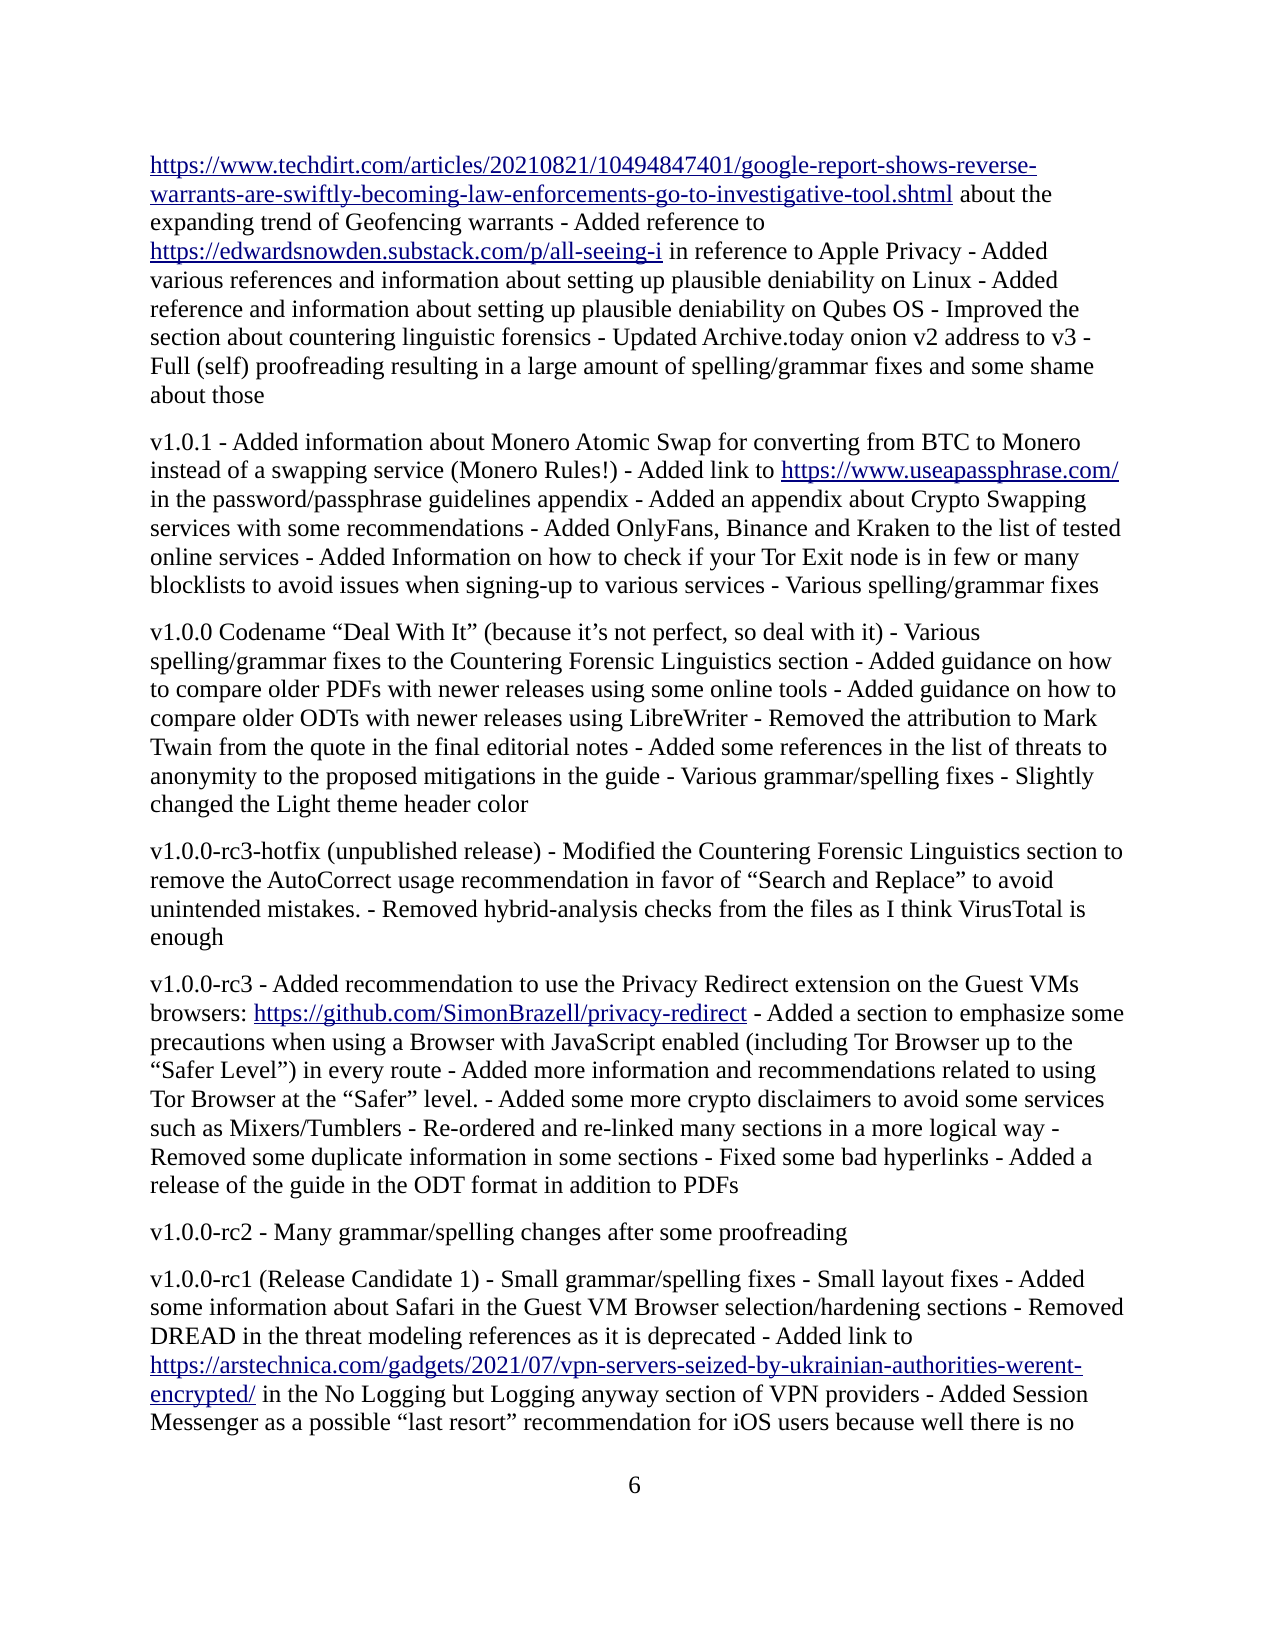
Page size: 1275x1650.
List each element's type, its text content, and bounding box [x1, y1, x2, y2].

text v1.0.1 - Added information about Monero Atomic Swap for converting from BTC to Monero instead of a swapping service (Monero Rules!) - Added link to https://www.useapassphrase.com/ in the password/passphrase guidelines appendix - Added an appendix about Crypto Swapping services with some recommendations - Added OnlyFans, Binance and Kraken to the list of tested online services - Added Information on how to check if your Tor Exit node is in few or many blocklists to avoid issues when signing-up to various services - Various spelling/grammar fixes [150, 427, 1125, 599]
text v1.0.0 Codename “Deal With It” (because it’s not perfect, so deal with it) - Various spelling/grammar fixes to the Countering Forensic Linguistics section - Added guidance on how to compare older PDFs with newer releases using some online tools - Added guidance on how to compare older ODTs with newer releases using LibreWriter - Removed the attribution to Mark Twain from the quote in the final editorial notes - Added some references in the list of threats to anonymity to the proposed mitigations in the guide - Various grammar/spelling fixes - Slightly changed the Light theme header color [150, 617, 1125, 818]
text https://www.techdirt.com/articles/20210821/10494847401/google-report-shows-reverse-warrants-are-swiftly-becoming-law-enforcements-go-to-investigative-tool.shtml about the expanding trend of Geofencing warrants - Added reference to https://edwardsnowden.substack.com/p/all-seeing-i in reference to Apple Privacy - Added various references and information about setting up plausible deniability on Linux - Added reference and information about setting up plausible deniability on Qubes OS - Improved the section about countering linguistic forensics - Updated Archive.today onion v2 address to v3 - Full (self) proofreading resulting in a large amount of spelling/grammar fixes and some shame about those [150, 150, 1125, 409]
text v1.0.0-rc2 - Many grammar/spelling changes after some proofreading [150, 1217, 1125, 1246]
text v1.0.0-rc3 - Added recommendation to use the Privacy Redirect extension on the Guest VMs browsers: https://github.com/SimonBrazell/privacy-redirect - Added a section to emphasize some precautions when using a Browser with JavaScript enabled (including Tor Browser up to the “Safer Level”) in every route - Added more information and recommendations related to using Tor Browser at the “Safer” level. - Added some more crypto disclaimers to avoid some services such as Mixers/Tumblers - Re-ordered and re-linked many sections in a more logical way - Removed some duplicate information in some sections - Fixed some bad hyperlinks - Added a release of the guide in the ODT format in addition to PDFs [150, 969, 1125, 1199]
text v1.0.0-rc3-hotfix (unpublished release) - Modified the Countering Forensic Linguistics section to remove the AutoCorrect usage recommendation in favor of “Search and Replace” to avoid unintended mistakes. - Removed hybrid-analysis checks from the files as I think VirusTotal is enough [150, 836, 1125, 951]
text v1.0.0-rc1 (Release Candidate 1) - Small grammar/spelling fixes - Small layout fixes - Added some information about Safari in the Guest VM Browser selection/hardening sections - Removed DREAD in the threat modeling references as it is deprecated - Added link to https://arstechnica.com/gadgets/2021/07/vpn-servers-seized-by-ukrainian-authorities-werent-encrypted/ in the No Logging but Logging anyway section of VPN providers - Added Session Messenger as a possible “last resort” recommendation for iOS users because well there is no [150, 1264, 1125, 1436]
